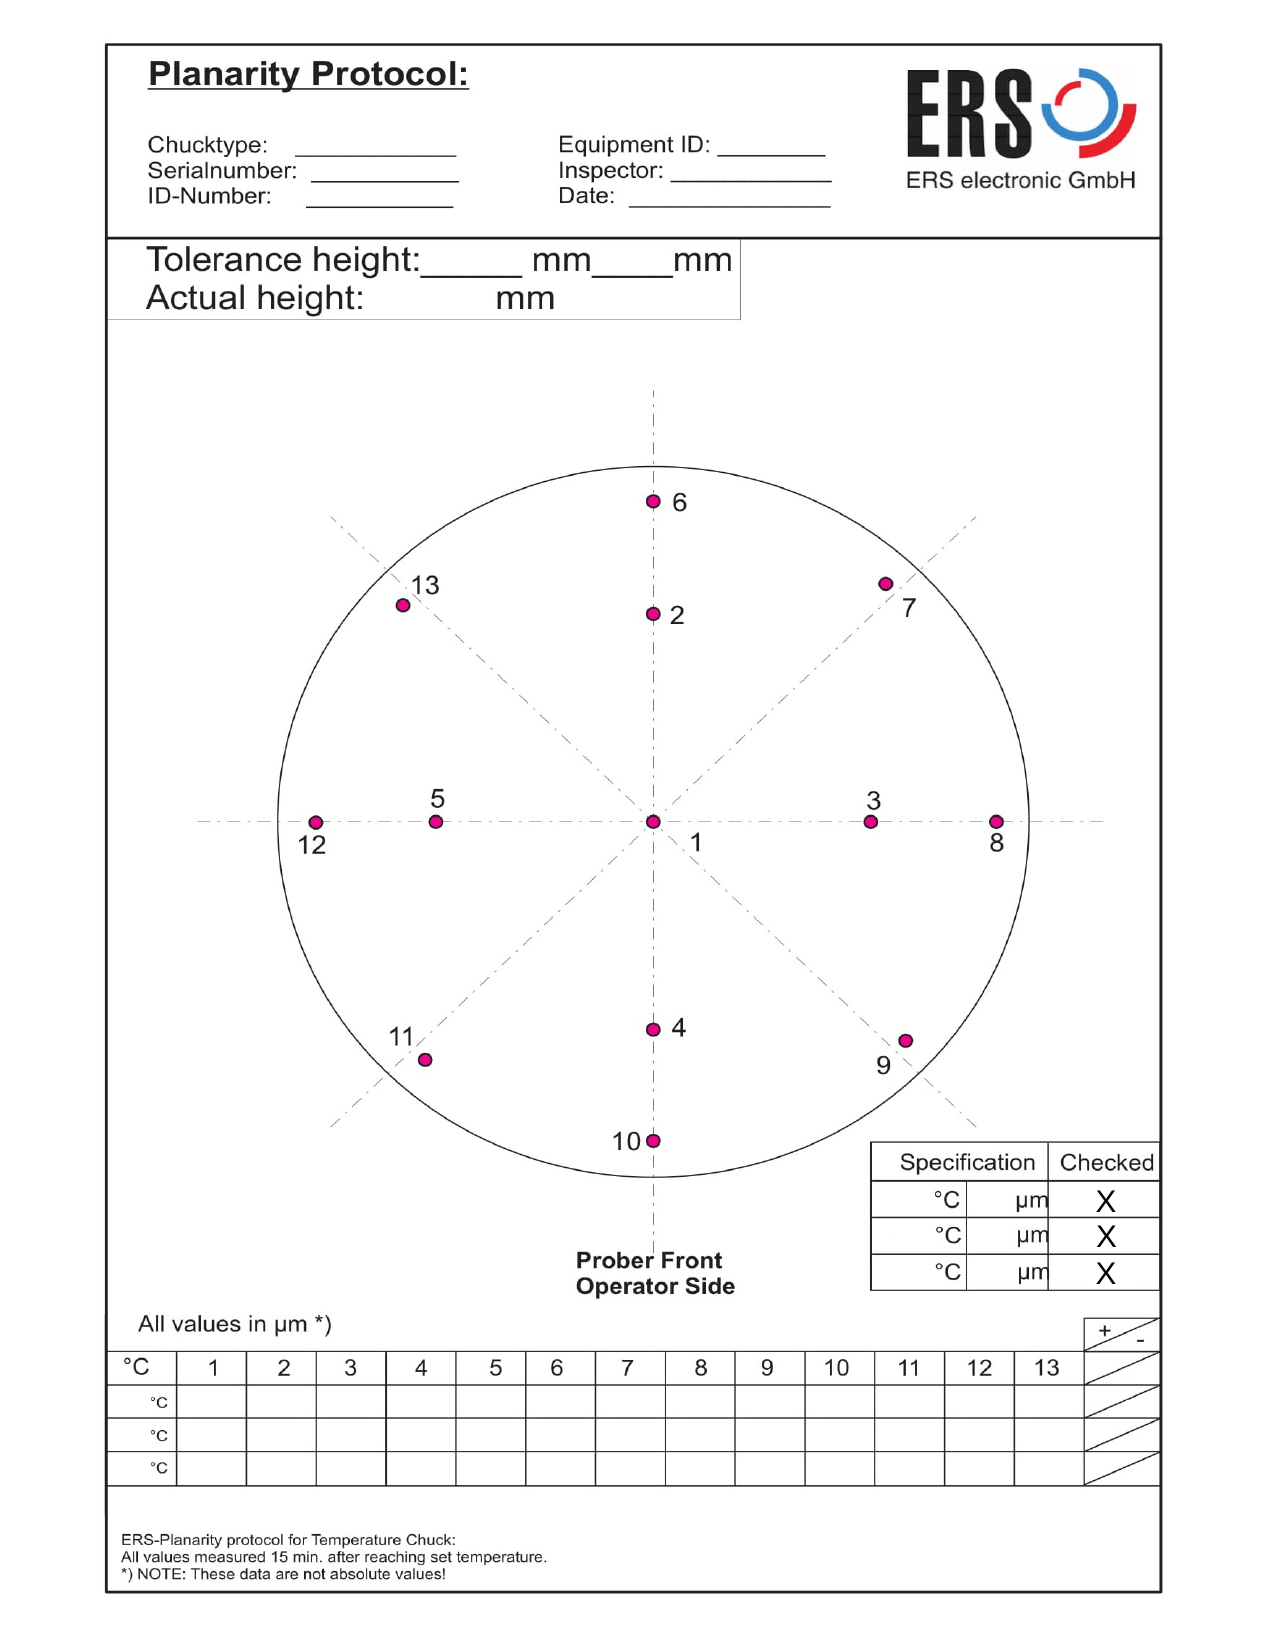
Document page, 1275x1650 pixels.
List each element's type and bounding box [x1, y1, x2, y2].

picture [57, 22, 1213, 1623]
